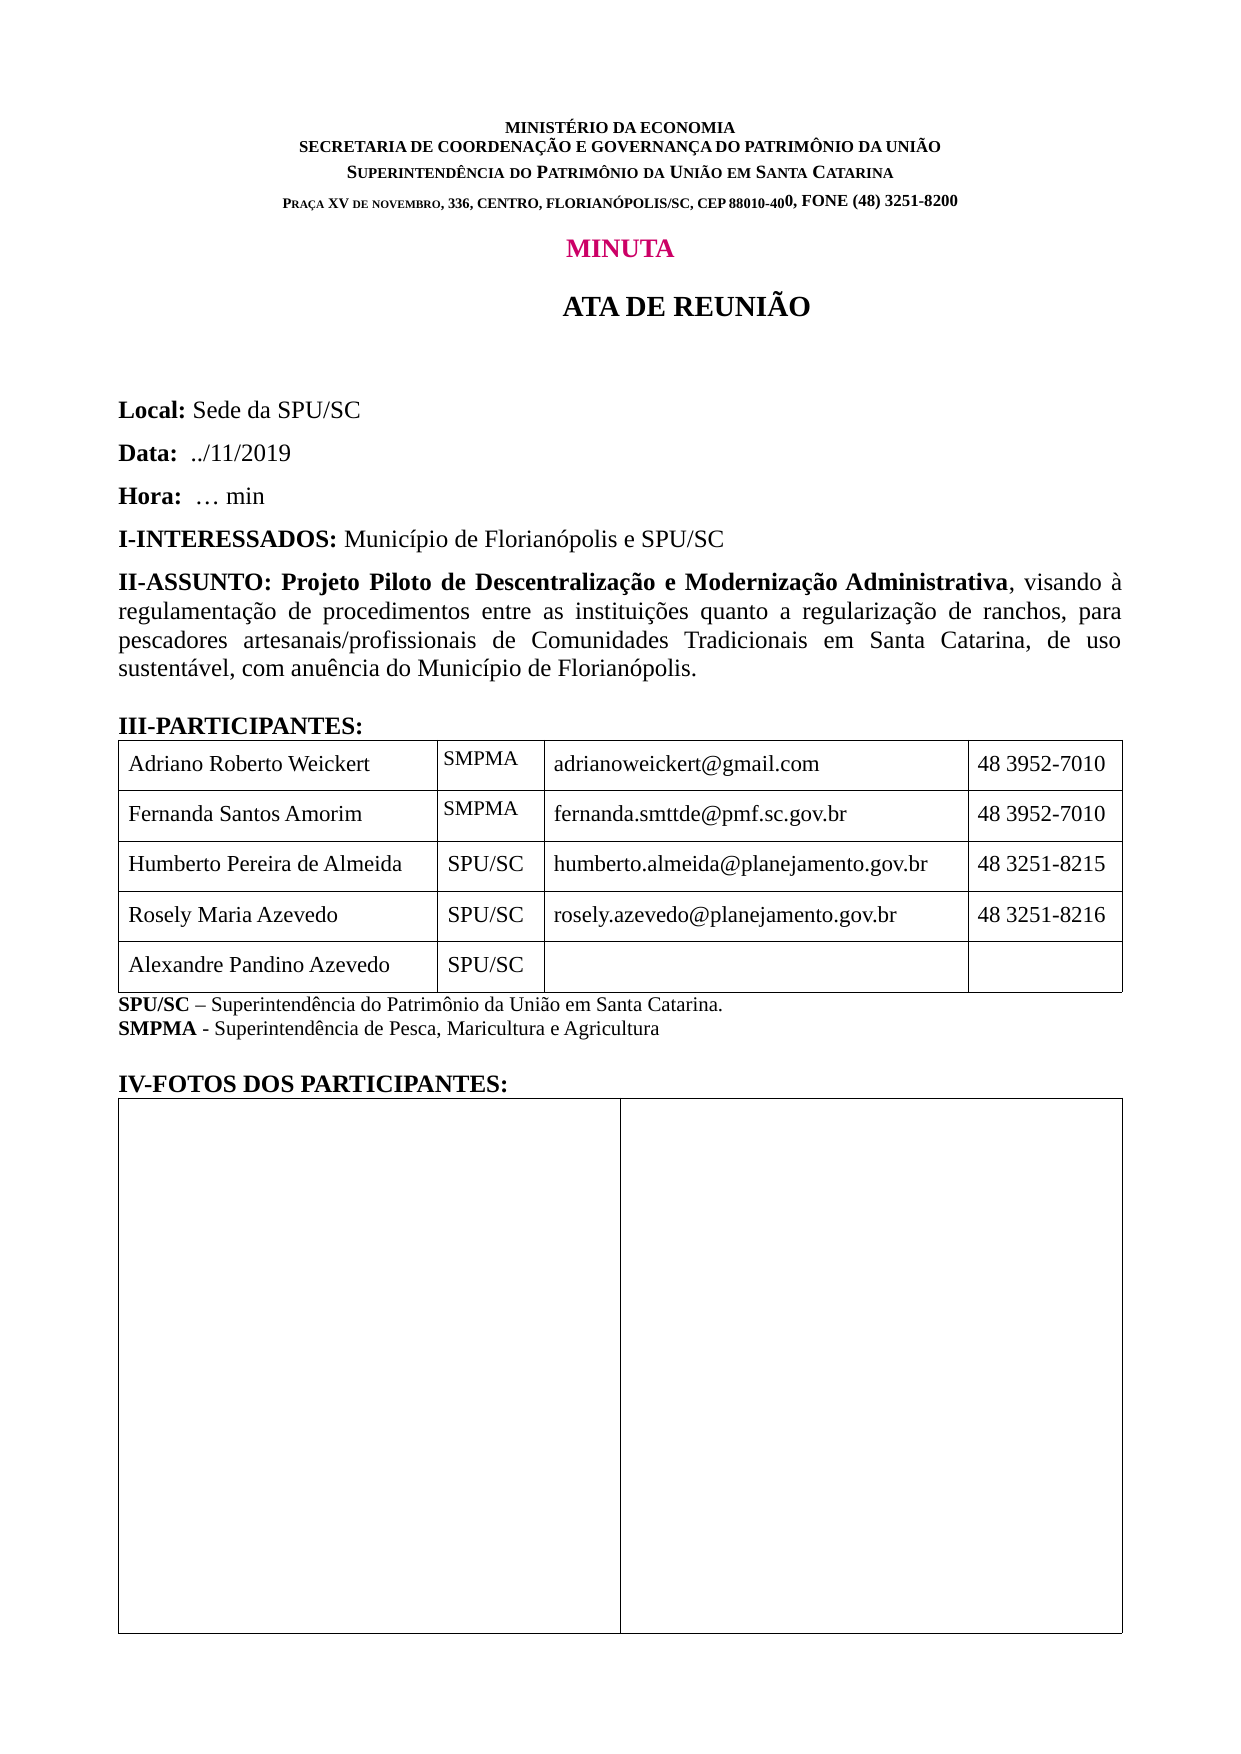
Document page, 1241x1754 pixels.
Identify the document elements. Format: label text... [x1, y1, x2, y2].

table_cell Rosely Maria Azevedo [119, 892, 437, 941]
text II-ASSUNTO: Projeto Piloto de Descentralização e Modernização Administrativa, visando à regulamentação de procedimentos entre as instituições quanto a regularização de ranchos, para pescadores artesanais/profissionais de Comunidades Tradicionais em Santa Catarina, de uso sustentável, com anuência do Município de Florianópolis. [118, 567, 1122, 682]
text MINUTA [118, 232, 1122, 285]
table_cell [969, 942, 1122, 992]
table_cell 48 3251-8216 [969, 892, 1122, 941]
table_cell SMPMA [438, 791, 544, 841]
text IV-FOTOS DOS PARTICIPANTES: [118, 1069, 1122, 1097]
table_header SMPMA [438, 741, 544, 790]
table_cell 48 3952-7010 [969, 791, 1122, 841]
text SMPMA - Superintendência de Pesca, Maricultura e Agricultura [118, 1016, 1122, 1040]
table_header Adriano Roberto Weickert [119, 741, 437, 790]
text Data: ../11/2019 [118, 438, 1122, 467]
text III-PARTICIPANTES: [118, 711, 1122, 740]
table_cell Humberto Pereira de Almeida [119, 842, 437, 891]
table_cell [545, 942, 968, 992]
table_header 48 3952-7010 [969, 741, 1122, 790]
table_cell SPU/SC [438, 942, 544, 992]
table_cell Fernanda Santos Amorim [119, 791, 437, 841]
table_cell Alexandre Pandino Azevedo [119, 942, 437, 992]
table_cell SPU/SC [438, 892, 544, 941]
table_cell humberto.almeida@planejamento.gov.br [545, 842, 968, 891]
table_cell SPU/SC [438, 842, 544, 891]
table_header adrianoweickert@gmail.com [545, 741, 968, 790]
text I-INTERESSADOS: Município de Florianópolis e SPU/SC [118, 524, 1122, 553]
table_header [119, 1099, 620, 1633]
table_cell fernanda.smttde@pmf.sc.gov.br [545, 791, 968, 841]
text SPU/SC – Superintendência do Patrimônio da União em Santa Catarina. [118, 993, 1122, 1016]
table_header [621, 1099, 1122, 1633]
table_cell rosely.azevedo@planejamento.gov.br [545, 892, 968, 941]
text Hora: … min [118, 481, 1122, 510]
table_cell 48 3251-8215 [969, 842, 1122, 891]
text Superintendência do Patrimônio da União em Santa Catarina [118, 161, 1122, 182]
text Local: Sede da SPU/SC [118, 395, 1122, 423]
text MINISTÉRIO DA ECONOMIA [118, 118, 1122, 137]
text Praça XV de novembro, 336, CENTRO, FLORIANÓPOLIS/SC, CEP 88010-400, FONE (48) 3251-8200 [118, 191, 1122, 224]
text ATA DE REUNIÃO [118, 289, 1122, 323]
text SECRETARIA DE COORDENAÇÃO E GOVERNANÇA DO PATRIMÔNIO DA UNIÃO [118, 137, 1122, 156]
